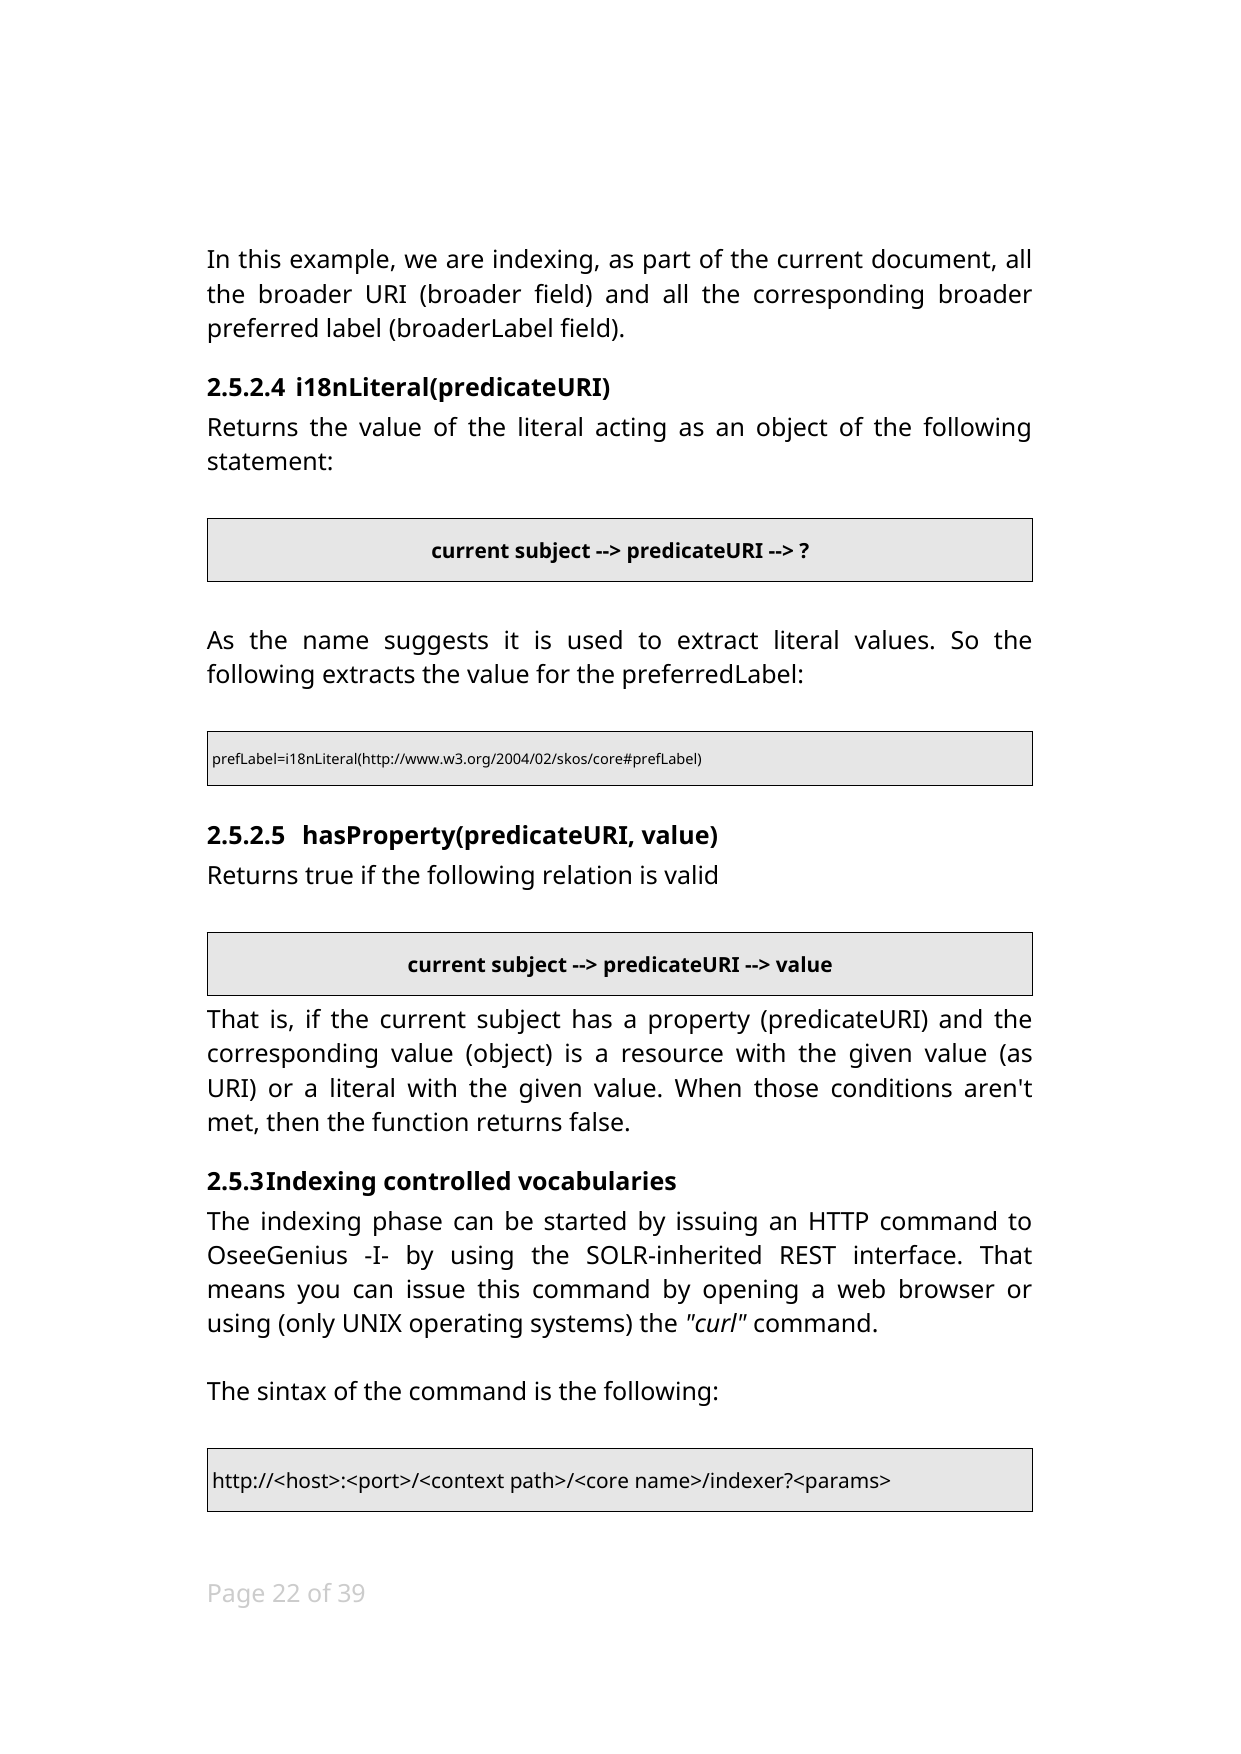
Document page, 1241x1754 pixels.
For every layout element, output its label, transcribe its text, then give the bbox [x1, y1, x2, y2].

subtitle Indexing controlled vocabularies [207, 1163, 1033, 1197]
text The sintax of the command is the following: [207, 1374, 1033, 1408]
text As the name suggests it is used to extract literal values. So the following extracts the value for the preferredLabel: [207, 622, 1033, 690]
text current subject --> predicateURI --> value [208, 933, 1032, 995]
text In this example, we are indexing, as part of the current document, all the broader URI (broader field) and all the corresponding broader preferred label (broaderLabel field). [207, 242, 1033, 344]
text Returns true if the following relation is valid [207, 858, 1033, 892]
text The indexing phase can be started by issuing an HTTP command to OseeGenius -I- by using the SOLR-inherited REST interface. That means you can issue this command by opening a web browser or using (only UNIX operating systems) the "curl" command. [207, 1204, 1033, 1340]
text current subject --> predicateURI --> ? [208, 519, 1032, 581]
text That is, if the current subject has a property (predicateURI) and the corresponding value (object) is a resource with the given value (as URI) or a literal with the given value. When those conditions aren't met, then the function returns false. [207, 1002, 1033, 1138]
subtitle hasProperty(predicateURI, value) [207, 817, 1033, 851]
text prefLabel=i18nLiteral(http://www.w3.org/2004/02/skos/core#prefLabel) [208, 732, 1032, 785]
subtitle i18nLiteral(predicateURI) [207, 369, 1033, 403]
text http://<host>:<port>/<context path>/<core name>/indexer?<params> [208, 1449, 1032, 1511]
text Returns the value of the literal acting as an object of the following statement: [207, 410, 1033, 478]
